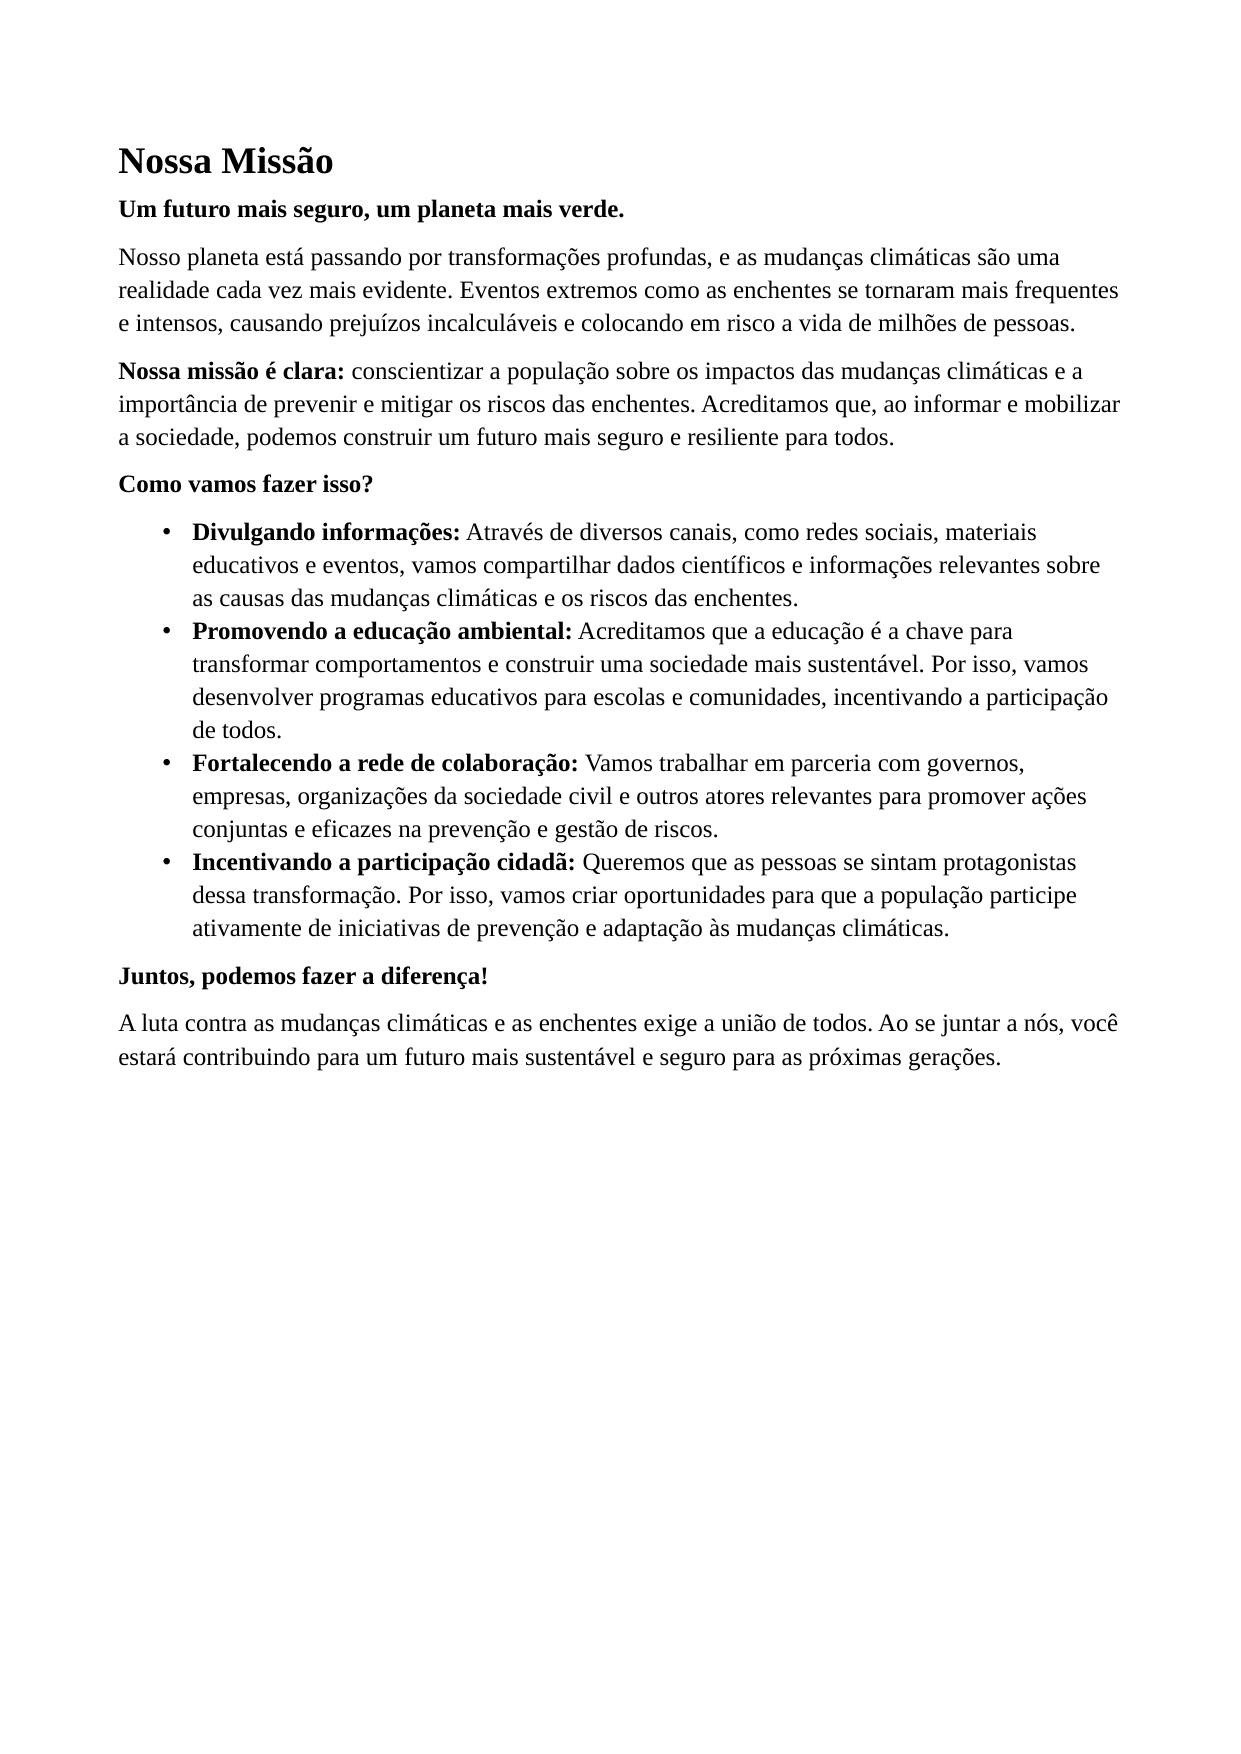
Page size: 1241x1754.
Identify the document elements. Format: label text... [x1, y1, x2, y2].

text Nossa missão é clara: conscientizar a população sobre os impactos das mudanças climáticas e a importância de prevenir e mitigar os riscos das enchentes. Acreditamos que, ao informar e mobilizar a sociedade, podemos construir um futuro mais seguro e resiliente para todos. [118, 356, 1122, 451]
text Juntos, podemos fazer a diferença! [118, 961, 1122, 990]
list Promovendo a educação ambiental: Acreditamos que a educação é a chave para transformar comportamentos e construir uma sociedade mais sustentável. Por isso, vamos desenvolver programas educativos para escolas e comunidades, incentivando a participação de todos. [162, 616, 1122, 744]
text Um futuro mais seguro, um planeta mais verde. [118, 194, 1122, 223]
list Incentivando a participação cidadã: Queremos que as pessoas se sintam protagonistas dessa transformação. Por isso, vamos criar oportunidades para que a população participe ativamente de iniciativas de prevenção e adaptação às mudanças climáticas. [162, 847, 1122, 942]
text Como vamos fazer isso? [118, 469, 1122, 498]
text A luta contra as mudanças climáticas e as enchentes exige a união de todos. Ao se juntar a nós, você estará contribuindo para um futuro mais sustentável e seguro para as próximas gerações. [118, 1008, 1122, 1070]
list Fortalecendo a rede de colaboração: Vamos trabalhar em parceria com governos, empresas, organizações da sociedade civil e outros atores relevantes para promover ações conjuntas e eficazes na prevenção e gestão de riscos. [162, 748, 1122, 843]
subtitle Nossa Missão [118, 139, 1122, 182]
list Divulgando informações: Através de diversos canais, como redes sociais, materiais educativos e eventos, vamos compartilhar dados científicos e informações relevantes sobre as causas das mudanças climáticas e os riscos das enchentes. [162, 517, 1122, 612]
text Nosso planeta está passando por transformações profundas, e as mudanças climáticas são uma realidade cada vez mais evidente. Eventos extremos como as enchentes se tornaram mais frequentes e intensos, causando prejuízos incalculáveis e colocando em risco a vida de milhões de pessoas. [118, 242, 1122, 337]
